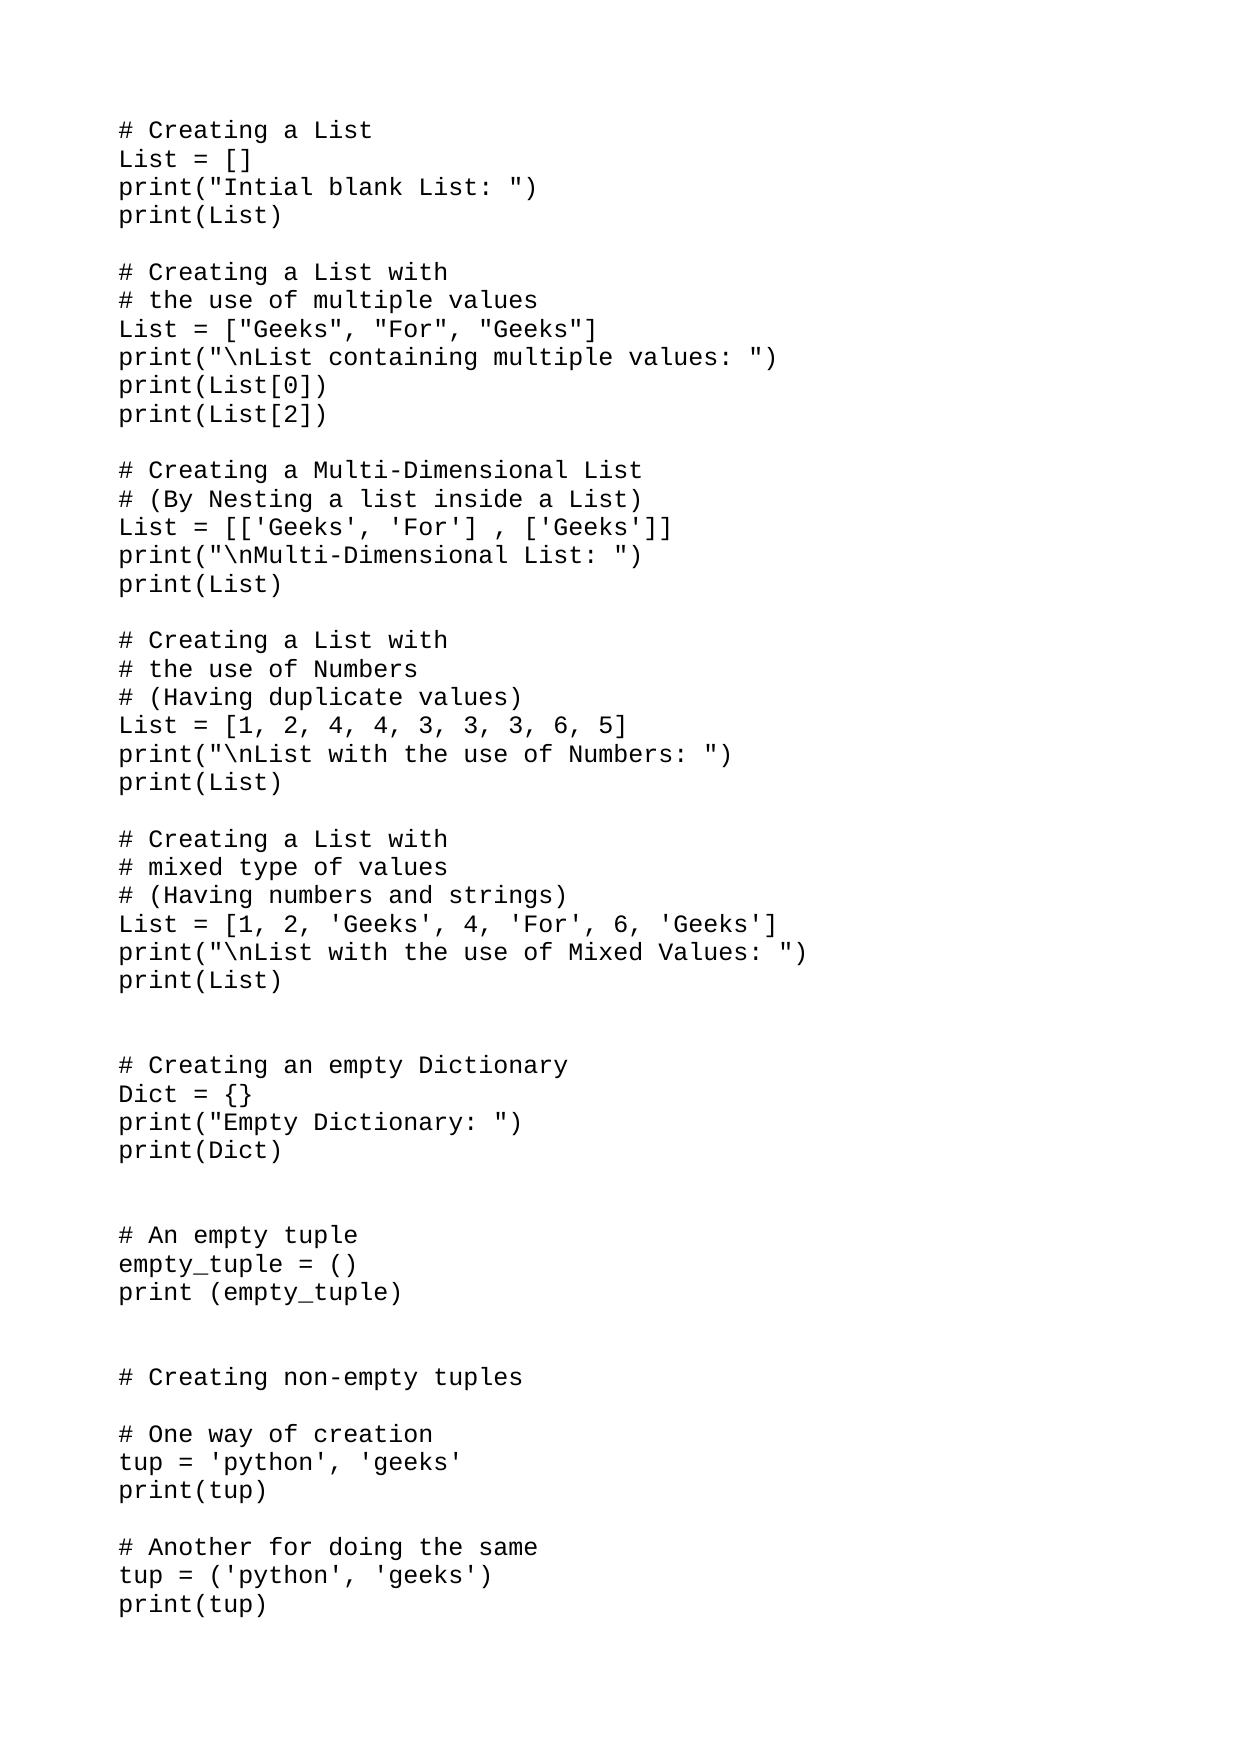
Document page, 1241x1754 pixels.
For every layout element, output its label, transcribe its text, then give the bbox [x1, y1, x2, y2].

text print (empty_tuple) [118, 1280, 1122, 1308]
text print("\nList with the use of Mixed Values: ") [118, 940, 1122, 968]
text # Creating a List with [118, 826, 1122, 855]
text # Creating a List with [118, 628, 1122, 656]
text # Creating a List with [118, 260, 1122, 288]
text print(List[0]) [118, 373, 1122, 401]
text List = [1, 2, 4, 4, 3, 3, 3, 6, 5] [118, 713, 1122, 741]
text print(List[2]) [118, 401, 1122, 430]
text # An empty tuple [118, 1223, 1122, 1251]
text # Creating a List [118, 118, 1122, 146]
text print(Dict) [118, 1138, 1122, 1166]
text print(tup) [118, 1478, 1122, 1506]
text Dict = {} [118, 1081, 1122, 1110]
text print("\nMulti-Dimensional List: ") [118, 543, 1122, 571]
text # Another for doing the same [118, 1535, 1122, 1563]
text # (By Nesting a list inside a List) [118, 486, 1122, 515]
text print(List) [118, 770, 1122, 798]
text empty_tuple = () [118, 1251, 1122, 1280]
text print(List) [118, 968, 1122, 996]
text print(List) [118, 203, 1122, 231]
text # One way of creation [118, 1421, 1122, 1450]
text List = ["Geeks", "For", "Geeks"] [118, 316, 1122, 345]
text # the use of Numbers [118, 656, 1122, 685]
text # Creating an empty Dictionary [118, 1053, 1122, 1081]
text # (Having numbers and strings) [118, 883, 1122, 911]
text # (Having duplicate values) [118, 685, 1122, 713]
text print("Intial blank List: ") [118, 175, 1122, 203]
text List = [] [118, 146, 1122, 175]
text print(List) [118, 571, 1122, 600]
text print("\nList with the use of Numbers: ") [118, 741, 1122, 770]
text List = [['Geeks', 'For'] , ['Geeks']] [118, 515, 1122, 543]
text print("\nList containing multiple values: ") [118, 345, 1122, 373]
text print("Empty Dictionary: ") [118, 1110, 1122, 1138]
text # the use of multiple values [118, 288, 1122, 316]
text # mixed type of values [118, 855, 1122, 883]
text # Creating a Multi-Dimensional List [118, 458, 1122, 486]
text # Creating non-empty tuples [118, 1365, 1122, 1393]
text List = [1, 2, 'Geeks', 4, 'For', 6, 'Geeks'] [118, 911, 1122, 940]
text tup = ('python', 'geeks') [118, 1563, 1122, 1591]
text tup = 'python', 'geeks' [118, 1450, 1122, 1478]
text print(tup) [118, 1591, 1122, 1620]
